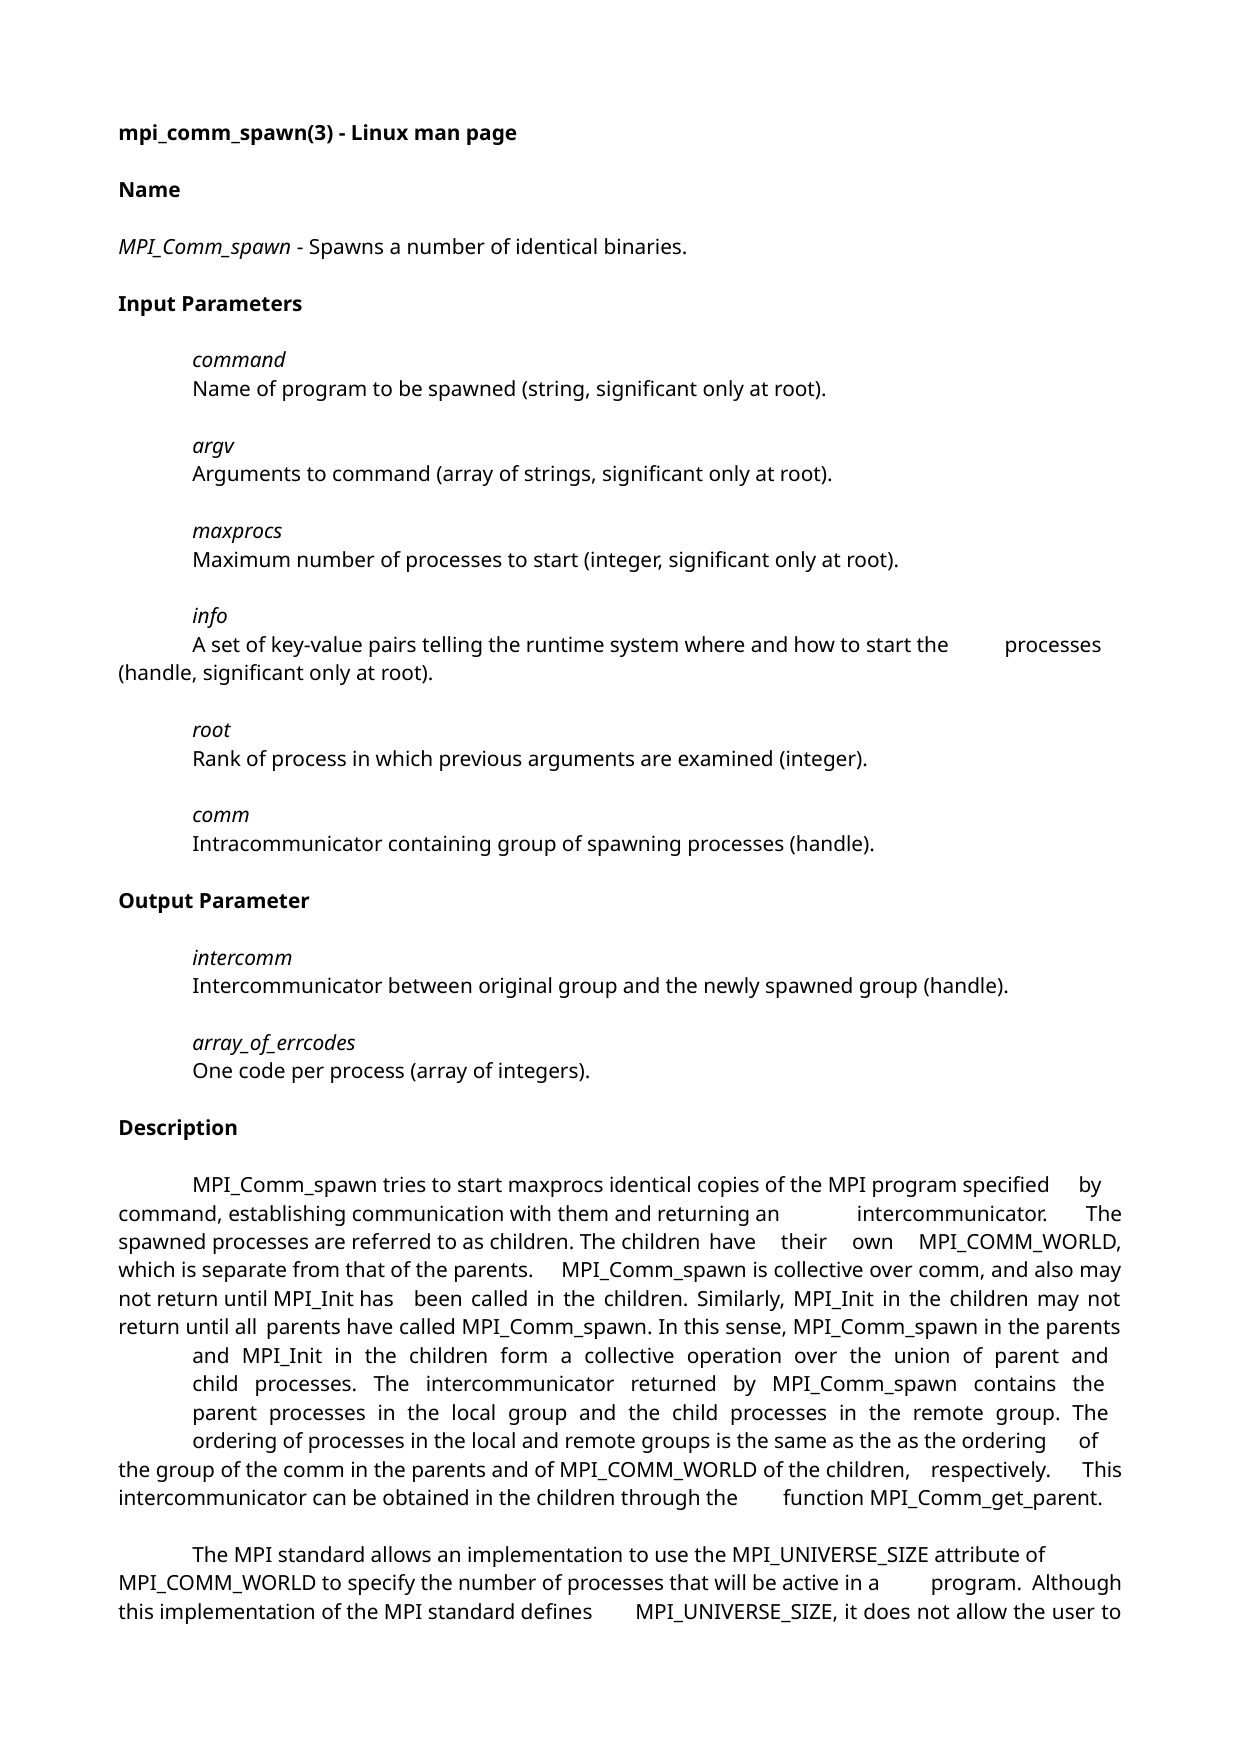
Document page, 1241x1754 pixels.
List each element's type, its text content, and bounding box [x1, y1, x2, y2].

text Name of program to be spawned (string, significant only at root). [118, 374, 1122, 402]
text MPI_Comm_spawn - Spawns a number of identical binaries. [118, 232, 1122, 260]
text Arguments to command (array of strings, significant only at root). [118, 459, 1122, 488]
text The MPI standard allows an implementation to use the MPI_UNIVERSE_SIZE attribute of MPI_COMM_WORLD to specify the number of processes that will be active in a program. Although this implementation of the MPI standard defines MPI_UNIVERSE_SIZE, it does not allow the user to [118, 1540, 1122, 1625]
text mpi_comm_spawn(3) - Linux man page [118, 118, 1122, 147]
text A set of key-value pairs telling the runtime system where and how to start the processes (handle, significant only at root). [118, 630, 1122, 687]
text One code per process (array of integers). [118, 1057, 1122, 1085]
text Rank of process in which previous arguments are examined (integer). [118, 744, 1122, 772]
text MPI_Comm_spawn tries to start maxprocs identical copies of the MPI program specified by command, establishing communication with them and returning an intercommunicator. The spawned processes are referred to as children. The children have their own MPI_COMM_WORLD, which is separate from that of the parents. MPI_Comm_spawn is collective over comm, and also may not return until MPI_Init has been called in the children. Similarly, MPI_Init in the children may not return until all parents have called MPI_Comm_spawn. In this sense, MPI_Comm_spawn in the parents and MPI_Init in the children form a collective operation over the union of parent and child processes. The intercommunicator returned by MPI_Comm_spawn contains the parent processes in the local group and the child processes in the remote group. The ordering of processes in the local and remote groups is the same as the as the ordering of the group of the comm in the parents and of MPI_COMM_WORLD of the children, respectively. This intercommunicator can be obtained in the children through the function MPI_Comm_get_parent. [118, 1170, 1122, 1512]
text intercomm [118, 943, 1122, 971]
text command [118, 346, 1122, 374]
text Intercommunicator between original group and the newly spawned group (handle). [118, 971, 1122, 1000]
text maxprocs [118, 516, 1122, 545]
text info [118, 602, 1122, 630]
text comm [118, 801, 1122, 829]
text argv [118, 431, 1122, 459]
text Name [118, 175, 1122, 203]
text Description [118, 1113, 1122, 1142]
text Intracommunicator containing group of spawning processes (handle). [118, 829, 1122, 857]
text array_of_errcodes [118, 1028, 1122, 1057]
text Input Parameters [118, 289, 1122, 317]
text root [118, 715, 1122, 744]
text Output Parameter [118, 886, 1122, 914]
text Maximum number of processes to start (integer, significant only at root). [118, 545, 1122, 573]
